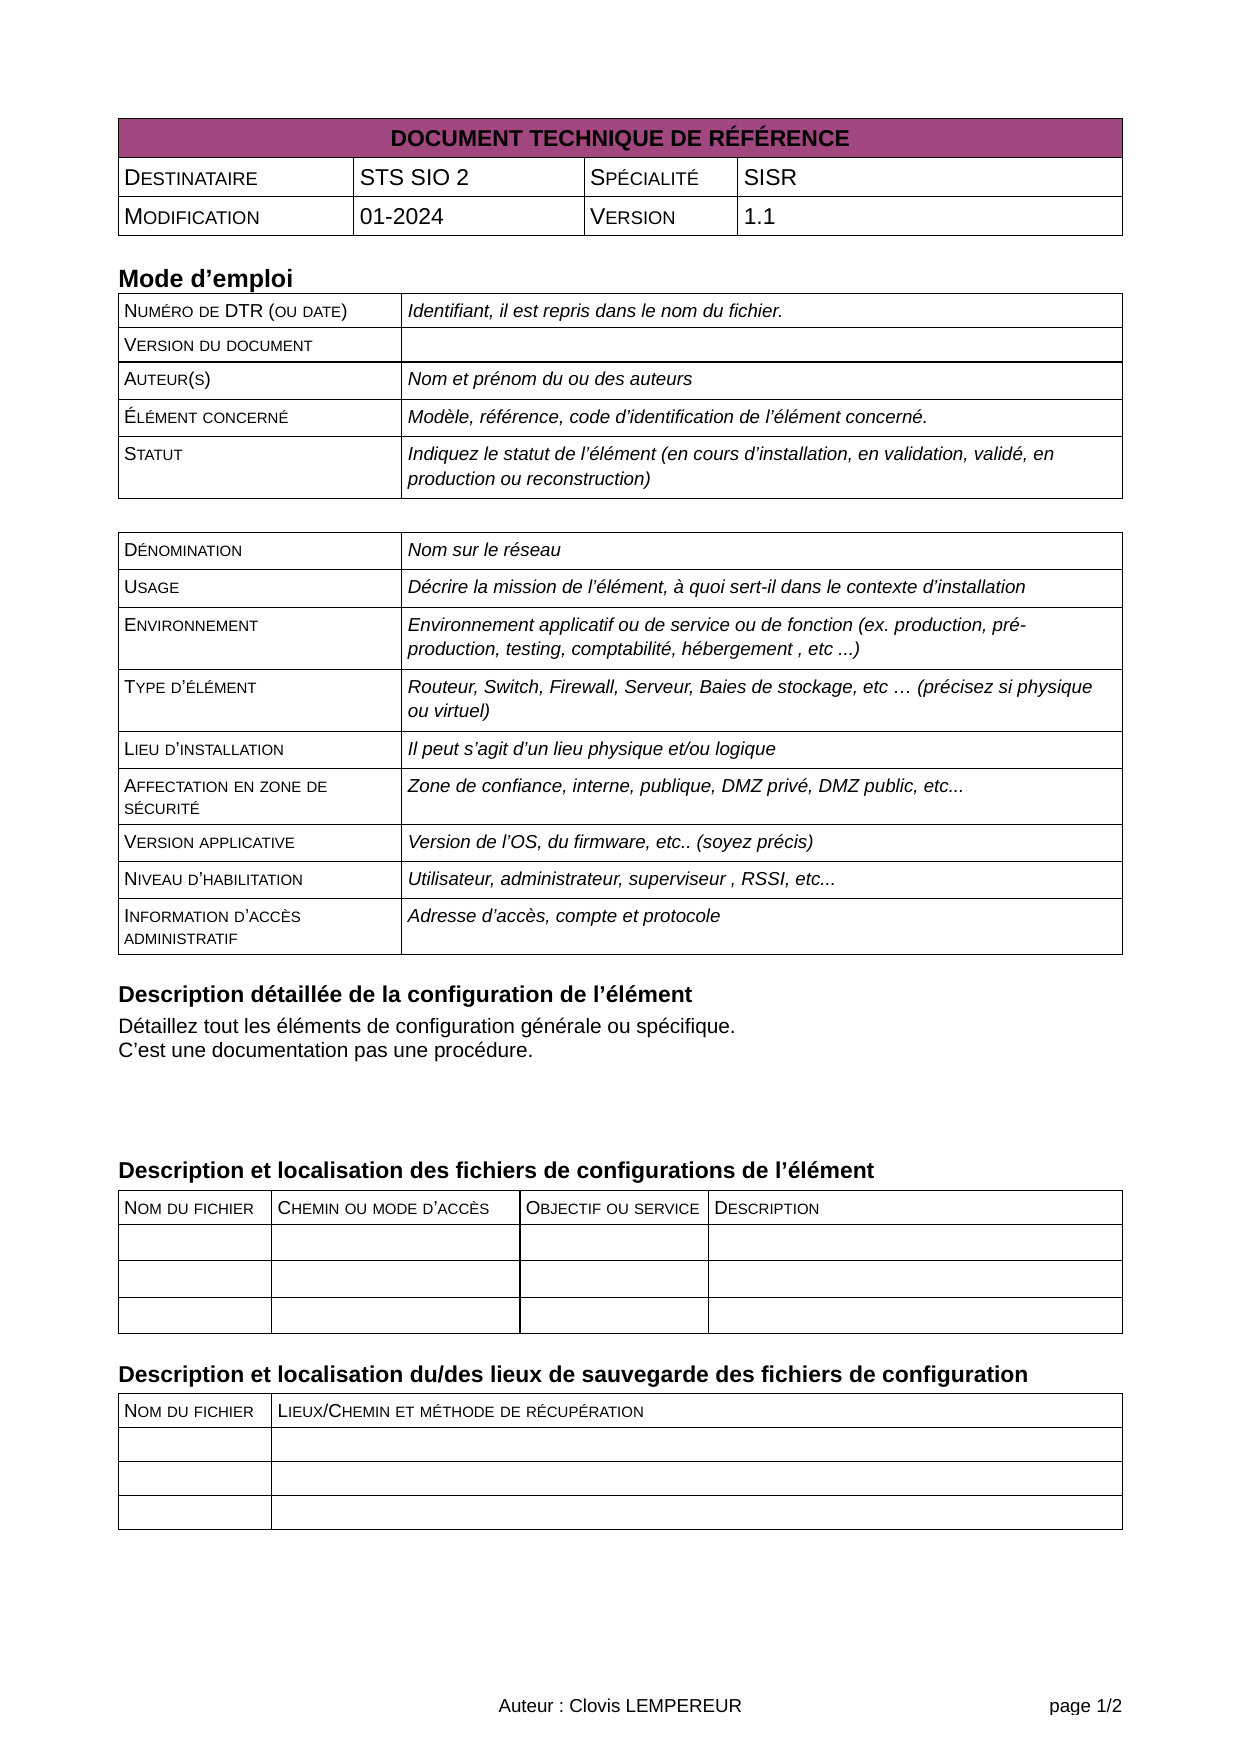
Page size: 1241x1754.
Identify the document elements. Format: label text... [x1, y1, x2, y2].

table_cell [119, 1261, 271, 1297]
table_cell Modèle, référence, code d’identification de l’élément concerné. [402, 400, 1122, 436]
table_cell [521, 1225, 708, 1260]
table_header Objectif ou service [521, 1191, 708, 1224]
table_cell Indiquez le statut de l’élément (en cours d’installation, en validation, validé, en production ou reconstruction) [402, 437, 1122, 498]
table_cell [709, 1261, 1122, 1297]
table_header Description [709, 1191, 1122, 1224]
table_header Nom du fichier [119, 1191, 271, 1224]
table_cell Statut [119, 437, 401, 498]
table_cell [119, 1462, 271, 1495]
table_cell Version applicative [119, 825, 401, 861]
table_cell Destinataire [119, 158, 353, 196]
table_cell [119, 1225, 271, 1260]
text Description et localisation du/des lieux de sauvegarde des fichiers de configuration [118, 1361, 1122, 1387]
table_cell SISR [738, 158, 1122, 196]
table_cell Il peut s’agit d’un lieu physique et/ou logique [402, 732, 1122, 768]
table_cell Environnement [119, 608, 401, 669]
table_cell [272, 1298, 519, 1333]
table_cell Élément concerné [119, 400, 401, 436]
table_cell [119, 1298, 271, 1333]
table_cell Version du document [119, 328, 401, 361]
text Détaillez tout les éléments de configuration générale ou spécifique. [118, 1014, 1122, 1038]
table_header DOCUMENT TECHNIQUE DE RÉFÉRENCE [119, 119, 1122, 157]
table_cell Nom et prénom du ou des auteurs [402, 363, 1122, 399]
table_header Numéro de DTR (ou date) [119, 294, 401, 327]
table_cell Affectation en zone de sécurité [119, 769, 401, 824]
text Description détaillée de la configuration de l’élément [118, 981, 1122, 1008]
table_cell Routeur, Switch, Firewall, Serveur, Baies de stockage, etc … (précisez si physique ou virtuel) [402, 670, 1122, 731]
table_header Nom du fichier [119, 1394, 271, 1427]
table_cell Version [585, 197, 737, 235]
table_cell Adresse d’accès, compte et protocole [402, 899, 1122, 954]
table_cell Niveau d’habilitation [119, 862, 401, 898]
text Description et localisation des fichiers de configurations de l’élément [118, 1157, 1122, 1184]
table_cell Spécialité [585, 158, 737, 196]
table_header Identifiant, il est repris dans le nom du fichier. [402, 294, 1122, 327]
table_cell Information d’accès administratif [119, 899, 401, 954]
table_cell [709, 1298, 1122, 1333]
table_cell [402, 328, 1122, 361]
table_cell Auteur(s) [119, 363, 401, 399]
table_cell [272, 1261, 519, 1297]
table_cell Modification [119, 197, 353, 235]
table_cell Utilisateur, administrateur, superviseur , RSSI, etc... [402, 862, 1122, 898]
table_cell [272, 1462, 1122, 1495]
table_cell Type d’élément [119, 670, 401, 731]
table_header Lieux/Chemin et méthode de récupération [272, 1394, 1122, 1427]
table_cell [272, 1428, 1122, 1461]
table_cell [709, 1225, 1122, 1260]
text C’est une documentation pas une procédure. [118, 1038, 1122, 1062]
table_cell Zone de confiance, interne, publique, DMZ privé, DMZ public, etc... [402, 769, 1122, 824]
table_cell [272, 1225, 519, 1260]
table_cell 1.1 [738, 197, 1122, 235]
table_header Nom sur le réseau [402, 533, 1122, 569]
table_cell [521, 1298, 708, 1333]
text Mode d’emploi [118, 264, 1122, 293]
table_cell 01-2024 [354, 197, 584, 235]
table_cell Usage [119, 570, 401, 607]
table_cell Version de l’OS, du firmware, etc.. (soyez précis) [402, 825, 1122, 861]
table_cell Décrire la mission de l’élément, à quoi sert-il dans le contexte d’installation [402, 570, 1122, 607]
table_cell Environnement applicatif ou de service ou de fonction (ex. production, pré-production, testing, comptabilité, hébergement , etc ...) [402, 608, 1122, 669]
table_cell STS SIO 2 [354, 158, 584, 196]
table_cell [119, 1496, 271, 1529]
table_header Chemin ou mode d’accès [272, 1191, 519, 1224]
table_cell Lieu d’installation [119, 732, 401, 768]
table_cell [272, 1496, 1122, 1529]
table_header Dénomination [119, 533, 401, 569]
table_cell [521, 1261, 708, 1297]
table_cell [119, 1428, 271, 1461]
